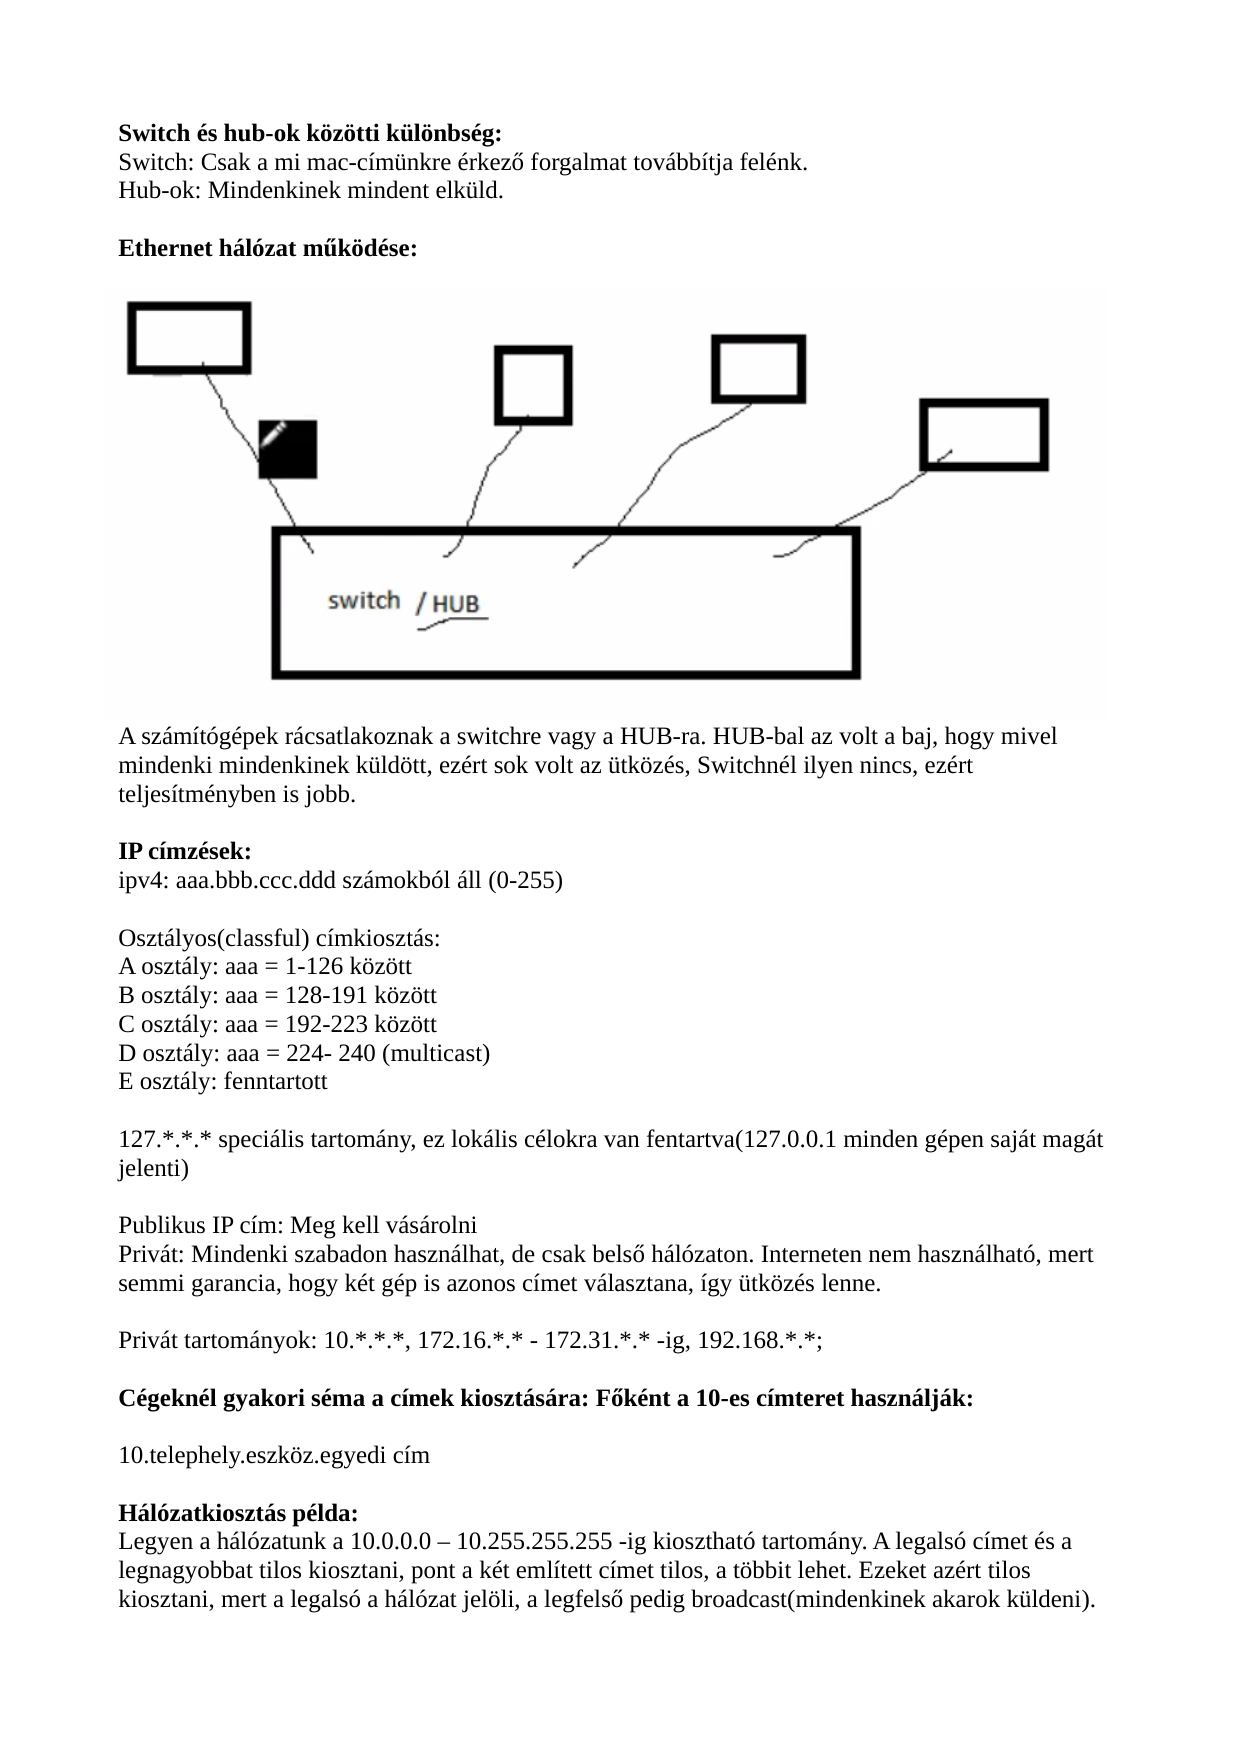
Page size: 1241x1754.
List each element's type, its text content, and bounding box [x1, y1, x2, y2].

text Hálózatkiosztás példa: [118, 1498, 1122, 1526]
text Cégeknél gyakori séma a címek kiosztására: Főként a 10-es címteret használják: [118, 1383, 1122, 1411]
text Ethernet hálózat működése: [118, 233, 1122, 262]
text Switch és hub-ok közötti különbség: [118, 118, 1122, 147]
text A osztály: aaa = 1-126 között [118, 951, 1122, 980]
text Privát tartományok: 10.*.*.*, 172.16.*.* - 172.31.*.* -ig, 192.168.*.*; [118, 1325, 1122, 1354]
text E osztály: fenntartott [118, 1066, 1122, 1095]
text ipv4: aaa.bbb.ccc.ddd számokból áll (0-255) [118, 865, 1122, 894]
text B osztály: aaa = 128-191 között [118, 980, 1122, 1009]
text 10.telephely.eszköz.egyedi cím [118, 1440, 1122, 1469]
text Legyen a hálózatunk a 10.0.0.0 – 10.255.255.255 -ig kiosztható tartomány. A legalsó címet és a legnagyobbat tilos kiosztani, pont a két említett címet tilos, a többit lehet. Ezeket azért tilos kiosztani, mert a legalsó a hálózat jelöli, a legfelső pedig broadcast(mindenkinek akarok küldeni). [118, 1526, 1122, 1613]
text Switch: Csak a mi mac-címünkre érkező forgalmat továbbítja felénk. [118, 147, 1122, 176]
text D osztály: aaa = 224- 240 (multicast) [118, 1038, 1122, 1066]
text A számítógépek rácsatlakoznak a switchre vagy a HUB-ra. HUB-bal az volt a baj, hogy mivel mindenki mindenkinek küldött, ezért sok volt az ütközés, Switchnél ilyen nincs, ezért teljesítményben is jobb. [118, 262, 1122, 808]
text C osztály: aaa = 192-223 között [118, 1009, 1122, 1038]
text Hub-ok: Mindenkinek mindent elküld. [118, 176, 1122, 204]
text Publikus IP cím: Meg kell vásárolni [118, 1210, 1122, 1239]
text 127.*.*.* speciális tartomány, ez lokális célokra van fentartva(127.0.0.1 minden gépen saját magát jelenti) [118, 1124, 1122, 1181]
text Privát: Mindenki szabadon használhat, de csak belső hálózaton. Interneten nem használható, mert semmi garancia, hogy két gép is azonos címet választana, így ütközés lenne. [118, 1239, 1122, 1296]
picture [102, 286, 1107, 722]
text Osztályos(classful) címkiosztás: [118, 923, 1122, 951]
text IP címzések: [118, 836, 1122, 865]
